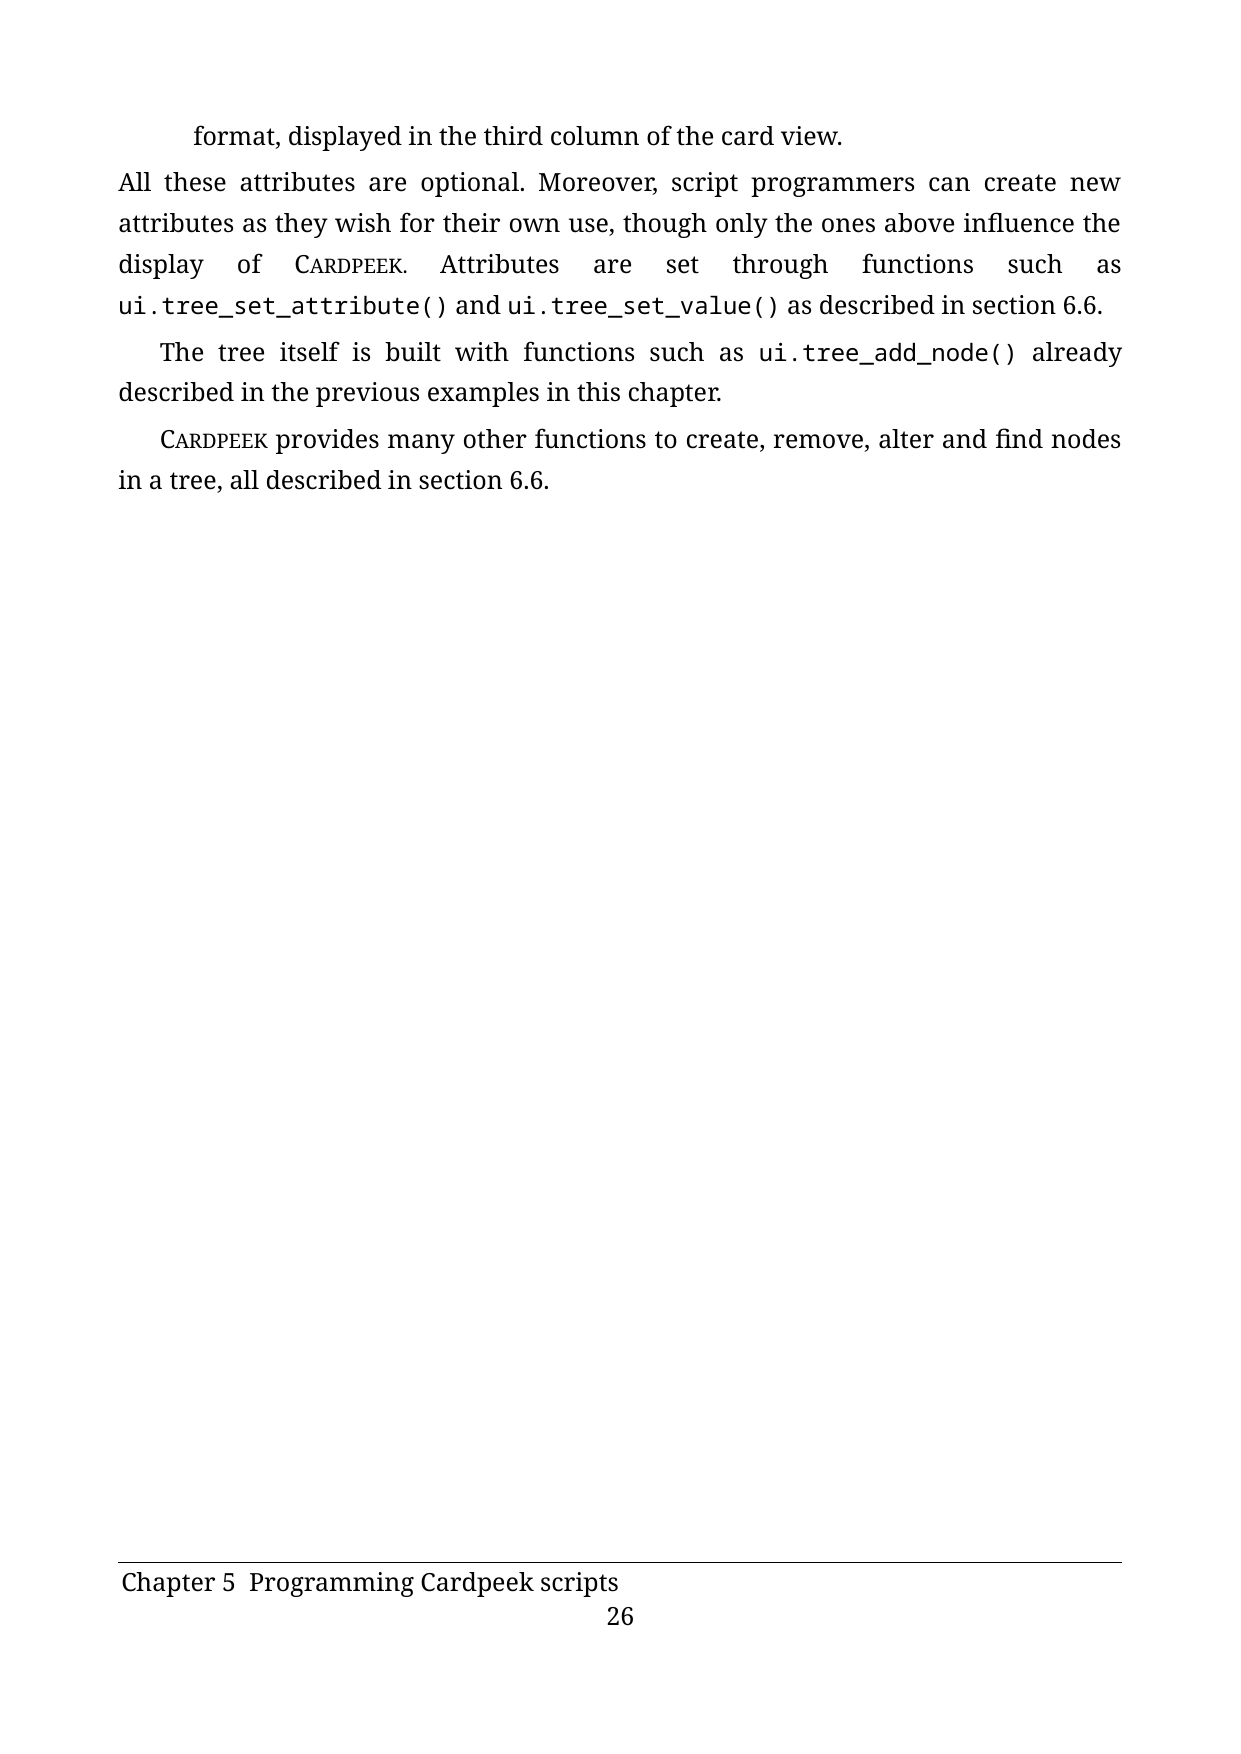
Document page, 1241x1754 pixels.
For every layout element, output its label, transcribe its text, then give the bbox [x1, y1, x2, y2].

text All these attributes are optional. Moreover, script programmers can create new attributes as they wish for their own use, though only the ones above influence the display of Cardpeek. Attributes are set through functions such as ui.tree_set_attribute() and ui.tree_set_value() as described in section 6.6. [118, 165, 1122, 321]
list format, displayed in the third column of the card view. [156, 118, 1122, 152]
text The tree itself is built with functions such as ui.tree_add_node() already described in the previous examples in this chapter. [118, 334, 1122, 409]
text Cardpeek provides many other functions to create, remove, alter and find nodes in a tree, all described in section 6.6. [118, 422, 1122, 497]
